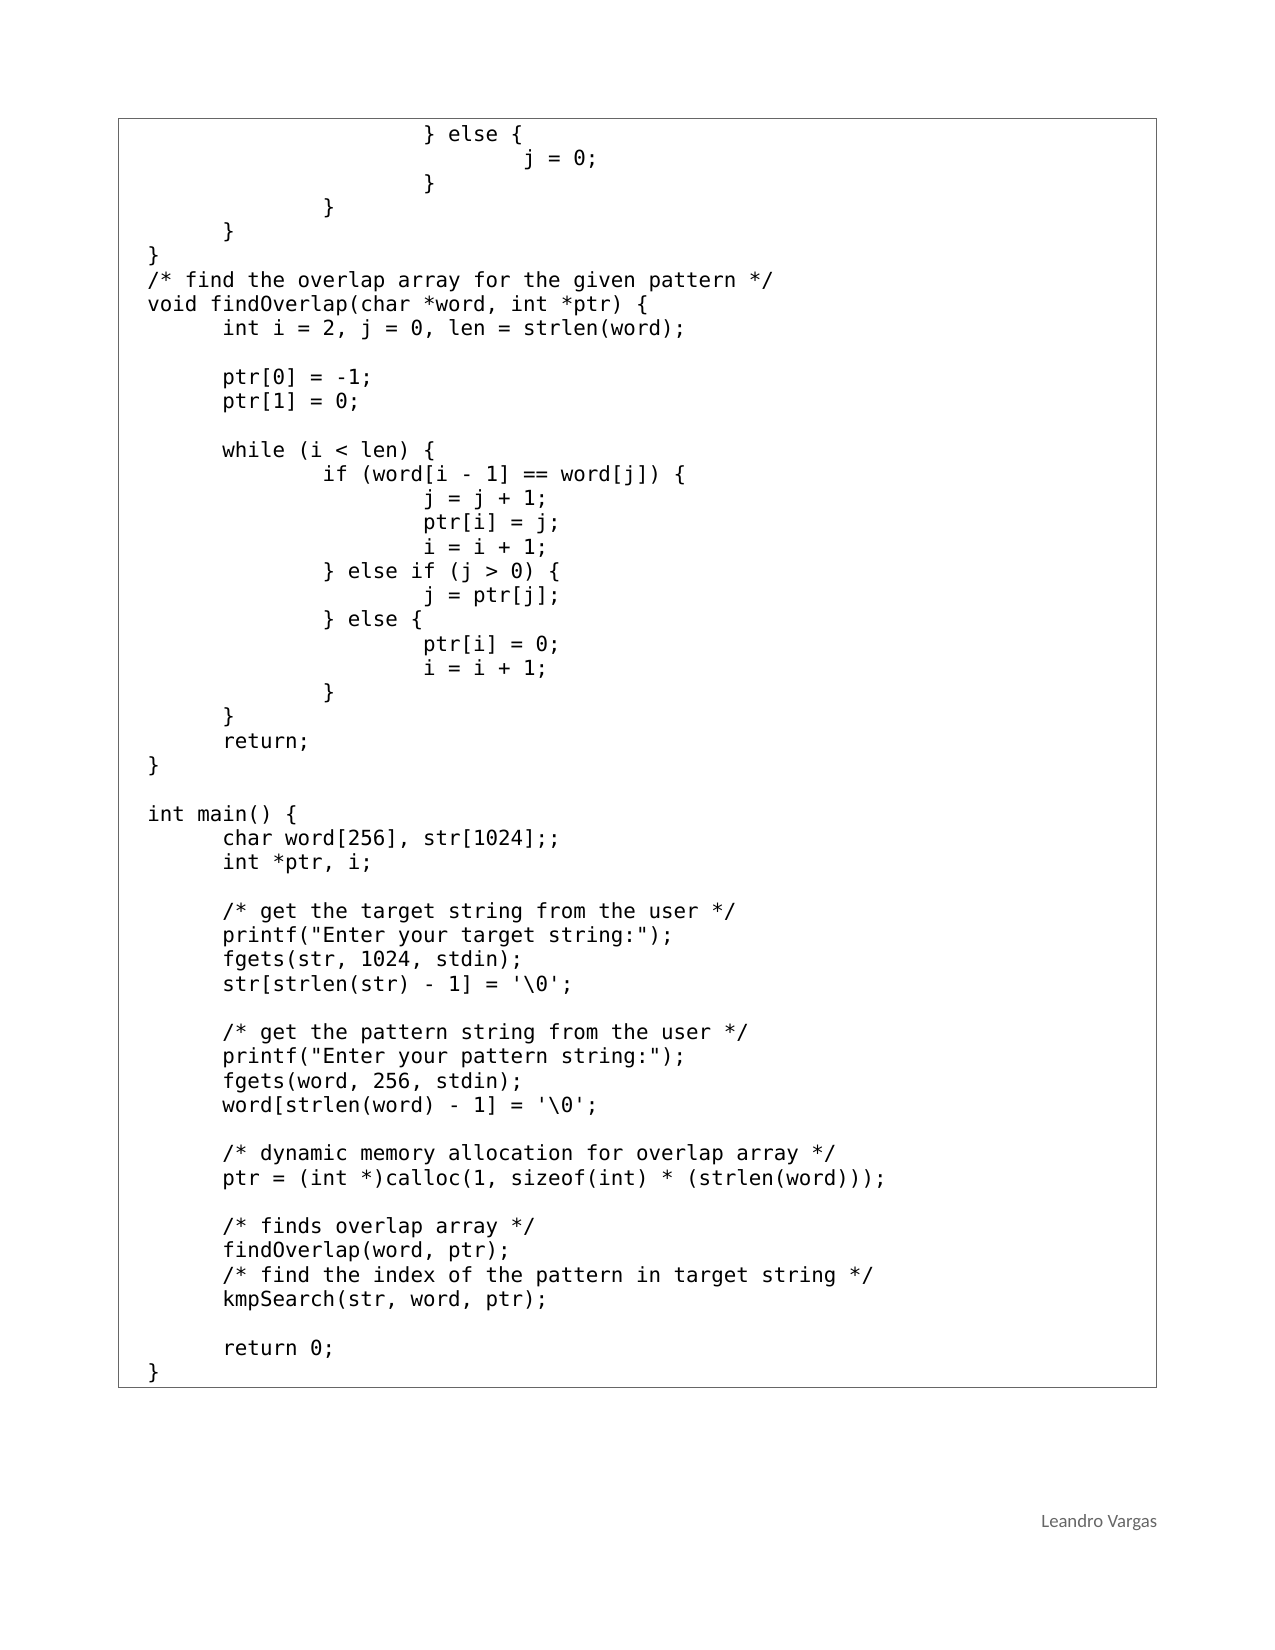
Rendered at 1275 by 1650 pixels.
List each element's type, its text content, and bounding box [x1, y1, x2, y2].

text /* find the overlap array for the given pattern */ [119, 264, 1156, 288]
text } else if (j > 0) { [119, 555, 1156, 579]
text } [119, 167, 1156, 191]
text /* get the target string from the user */ [119, 895, 1156, 919]
text ptr[i] = j; [119, 506, 1156, 531]
text } else { [119, 119, 1156, 142]
text str[strlen(str) - 1] = '\0'; [119, 968, 1156, 996]
text ptr[1] = 0; [119, 385, 1156, 413]
text i = i + 1; [119, 531, 1156, 555]
text /* finds overlap array */ [119, 1210, 1156, 1234]
text findOverlap(word, ptr); [119, 1234, 1156, 1259]
text i = i + 1; [119, 652, 1156, 676]
text int *ptr, i; [119, 846, 1156, 874]
text } [119, 1356, 1156, 1387]
text ptr[0] = -1; [119, 361, 1156, 385]
text fgets(word, 256, stdin); [119, 1065, 1156, 1089]
text return 0; [119, 1332, 1156, 1356]
text /* find the index of the pattern in target string */ [119, 1259, 1156, 1283]
text kmpSearch(str, word, ptr); [119, 1283, 1156, 1311]
text j = ptr[j]; [119, 579, 1156, 603]
text } [119, 749, 1156, 777]
text return; [119, 725, 1156, 749]
text printf("Enter your target string:"); [119, 919, 1156, 943]
text /* dynamic memory allocation for overlap array */ [119, 1137, 1156, 1162]
text word[strlen(word) - 1] = '\0'; [119, 1089, 1156, 1117]
text j = 0; [119, 142, 1156, 167]
text int i = 2, j = 0, len = strlen(word); [119, 312, 1156, 341]
text j = j + 1; [119, 482, 1156, 506]
text char word[256], str[1024];; [119, 822, 1156, 846]
text if (word[i - 1] == word[j]) { [119, 458, 1156, 482]
text } [119, 215, 1156, 239]
text } [119, 676, 1156, 701]
text ptr[i] = 0; [119, 628, 1156, 652]
text } [119, 239, 1156, 264]
text int main() { [119, 798, 1156, 822]
text } else { [119, 603, 1156, 628]
text while (i < len) { [119, 434, 1156, 458]
text fgets(str, 1024, stdin); [119, 943, 1156, 968]
text printf("Enter your pattern string:"); [119, 1040, 1156, 1065]
text } [119, 191, 1156, 215]
text ptr = (int *)calloc(1, sizeof(int) * (strlen(word))); [119, 1162, 1156, 1190]
text /* get the pattern string from the user */ [119, 1016, 1156, 1040]
text } [119, 701, 1156, 725]
text void findOverlap(char *word, int *ptr) { [119, 288, 1156, 312]
